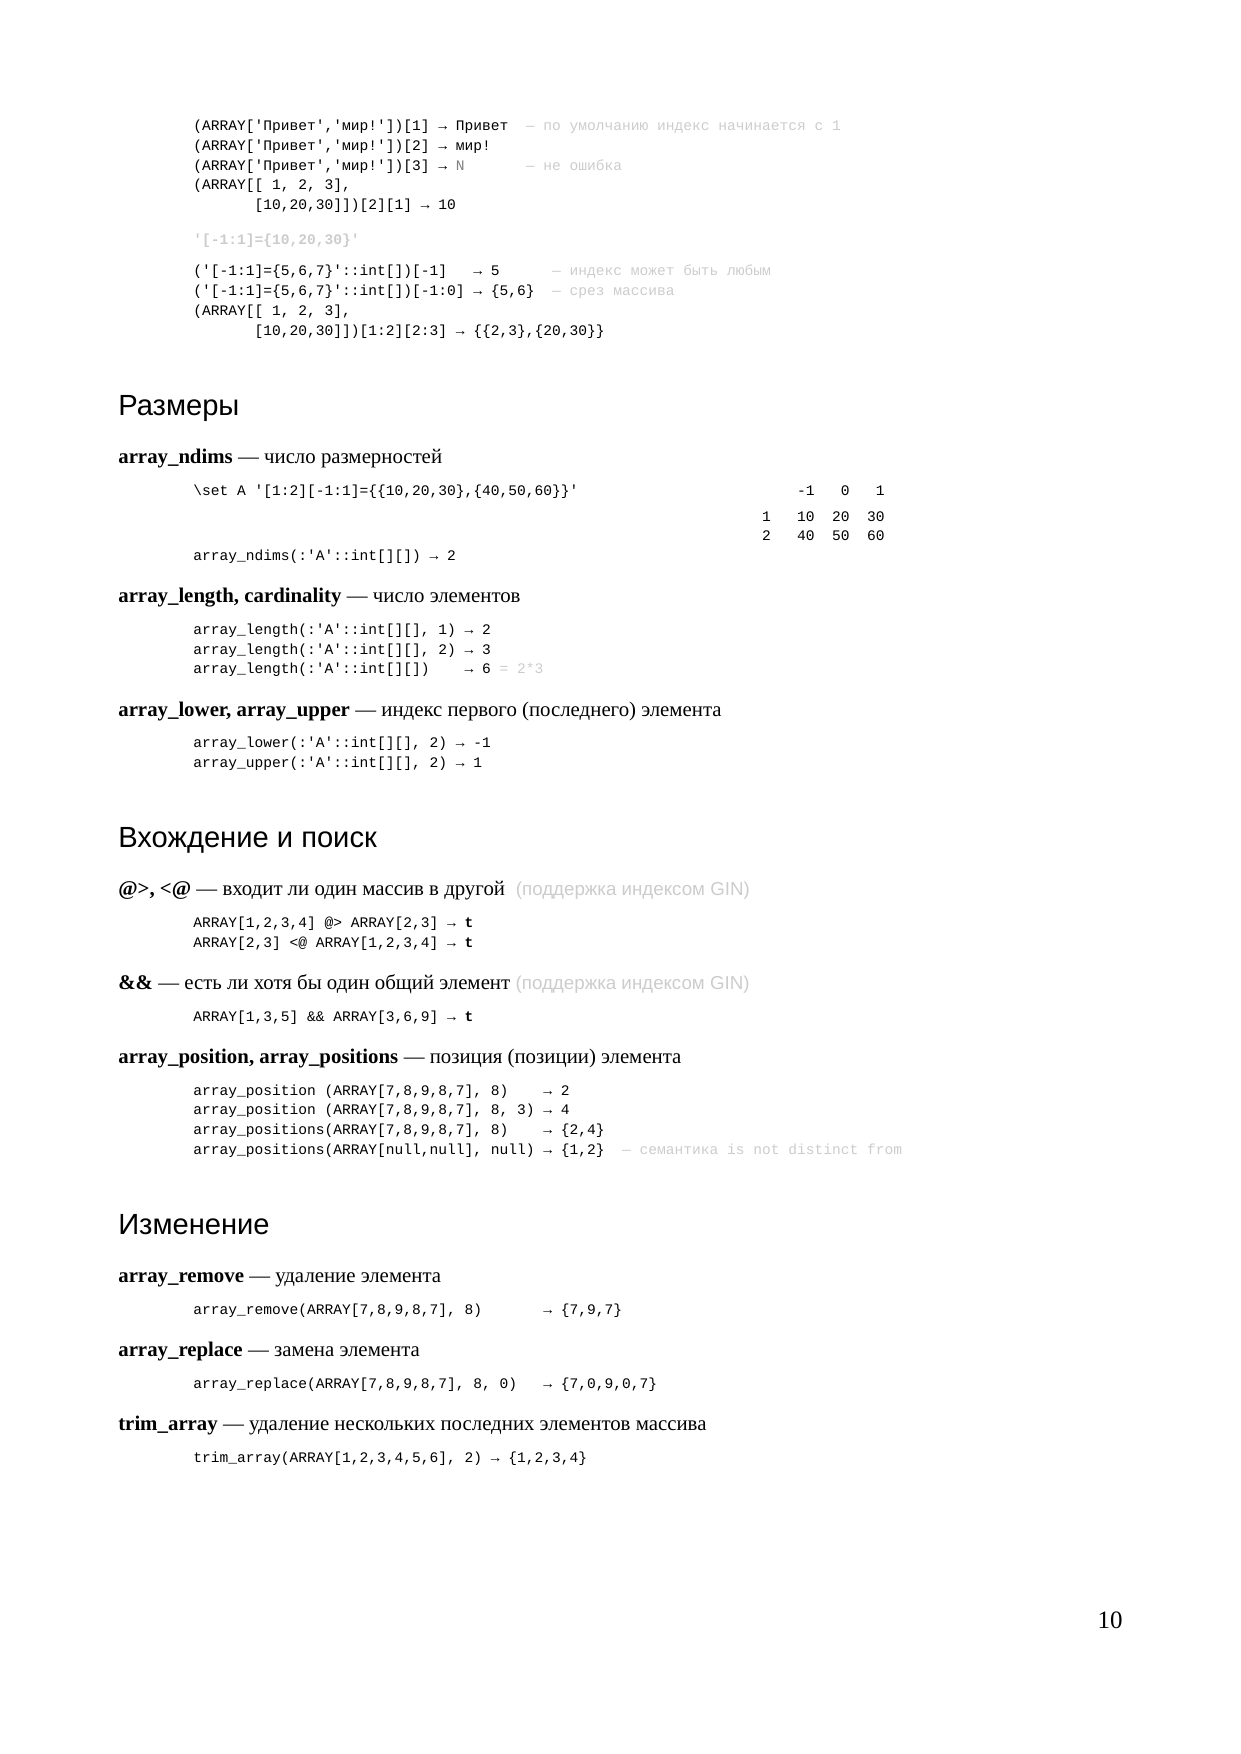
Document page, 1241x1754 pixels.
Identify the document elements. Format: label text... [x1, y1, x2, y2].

text 2 40 50 60 [193, 528, 1122, 545]
text @>, <@ — входит ли один массив в другой (поддержка индексом GIN) [118, 876, 1122, 900]
text [10,20,30]])[1:2][2:3] → {{2,3},{20,30}} [193, 323, 1122, 339]
text array_position (ARRAY[7,8,9,8,7], 8, 3) → 4 [193, 1103, 1122, 1119]
text array_remove — удаление элемента [118, 1263, 1122, 1287]
text array_positions(ARRAY[7,8,9,8,7], 8) → {2,4} [193, 1122, 1122, 1139]
text (ARRAY['Привет','мир!'])[2] → мир! [193, 138, 1122, 154]
text && — есть ли хотя бы один общий элемент (поддержка индексом GIN) [118, 970, 1122, 994]
text trim_array — удаление нескольких последних элементов массива [118, 1411, 1122, 1435]
text [10,20,30]])[2][1] → 10 [193, 197, 1122, 214]
text \set A '[1:2][-1:1]={{10,20,30},{40,50,60}}' -1 0 1 [193, 483, 1122, 499]
text ARRAY[1,3,5] && ARRAY[3,6,9] → t [193, 1009, 1122, 1026]
text array_lower, array_upper — индекс первого (последнего) элемента [118, 697, 1122, 721]
text ARRAY[1,2,3,4] @> ARRAY[2,3] → t [193, 915, 1122, 932]
subtitle Вхождение и поиск [118, 820, 1122, 854]
text 1 10 20 30 [193, 509, 1122, 525]
text array_length(:'A'::int[][], 2) → 3 [193, 642, 1122, 658]
text array_replace — замена элемента [118, 1337, 1122, 1361]
text (ARRAY['Привет','мир!'])[1] → Привет — по умолчанию индекс начинается с 1 [193, 118, 1122, 135]
text array_length(:'A'::int[][]) → 6 = 2*3 [193, 662, 1122, 678]
text array_positions(ARRAY[null,null], null) → {1,2} — семантика is not distinct from [193, 1142, 1122, 1159]
text array_ndims(:'A'::int[][]) → 2 [193, 548, 1122, 565]
text array_upper(:'A'::int[][], 2) → 1 [193, 755, 1122, 772]
text array_lower(:'A'::int[][], 2) → -1 [193, 736, 1122, 752]
text array_length(:'A'::int[][], 1) → 2 [193, 622, 1122, 639]
text '[-1:1]={10,20,30}' [193, 232, 1122, 249]
text array_position, array_positions — позиция (позиции) элемента [118, 1044, 1122, 1068]
text array_length, cardinality — число элементов [118, 583, 1122, 607]
text ARRAY[2,3] <@ ARRAY[1,2,3,4] → t [193, 935, 1122, 952]
text array_position (ARRAY[7,8,9,8,7], 8) → 2 [193, 1083, 1122, 1099]
text (ARRAY[[ 1, 2, 3], [193, 177, 1122, 194]
text array_remove(ARRAY[7,8,9,8,7], 8) → {7,9,7} [193, 1302, 1122, 1319]
subtitle Размеры [118, 388, 1122, 421]
text (ARRAY[[ 1, 2, 3], [193, 303, 1122, 320]
text ('[-1:1]={5,6,7}'::int[])[-1:0] → {5,6} — срез массива [193, 283, 1122, 300]
subtitle Изменение [118, 1207, 1122, 1241]
text array_ndims — число размерностей [118, 444, 1122, 468]
text ('[-1:1]={5,6,7}'::int[])[-1] → 5 — индекс может быть любым [193, 264, 1122, 280]
text array_replace(ARRAY[7,8,9,8,7], 8, 0) → {7,0,9,0,7} [193, 1376, 1122, 1392]
text trim_array(ARRAY[1,2,3,4,5,6], 2) → {1,2,3,4} [118, 1450, 1122, 1466]
text (ARRAY['Привет','мир!'])[3] → N — не ошибка [193, 158, 1122, 174]
